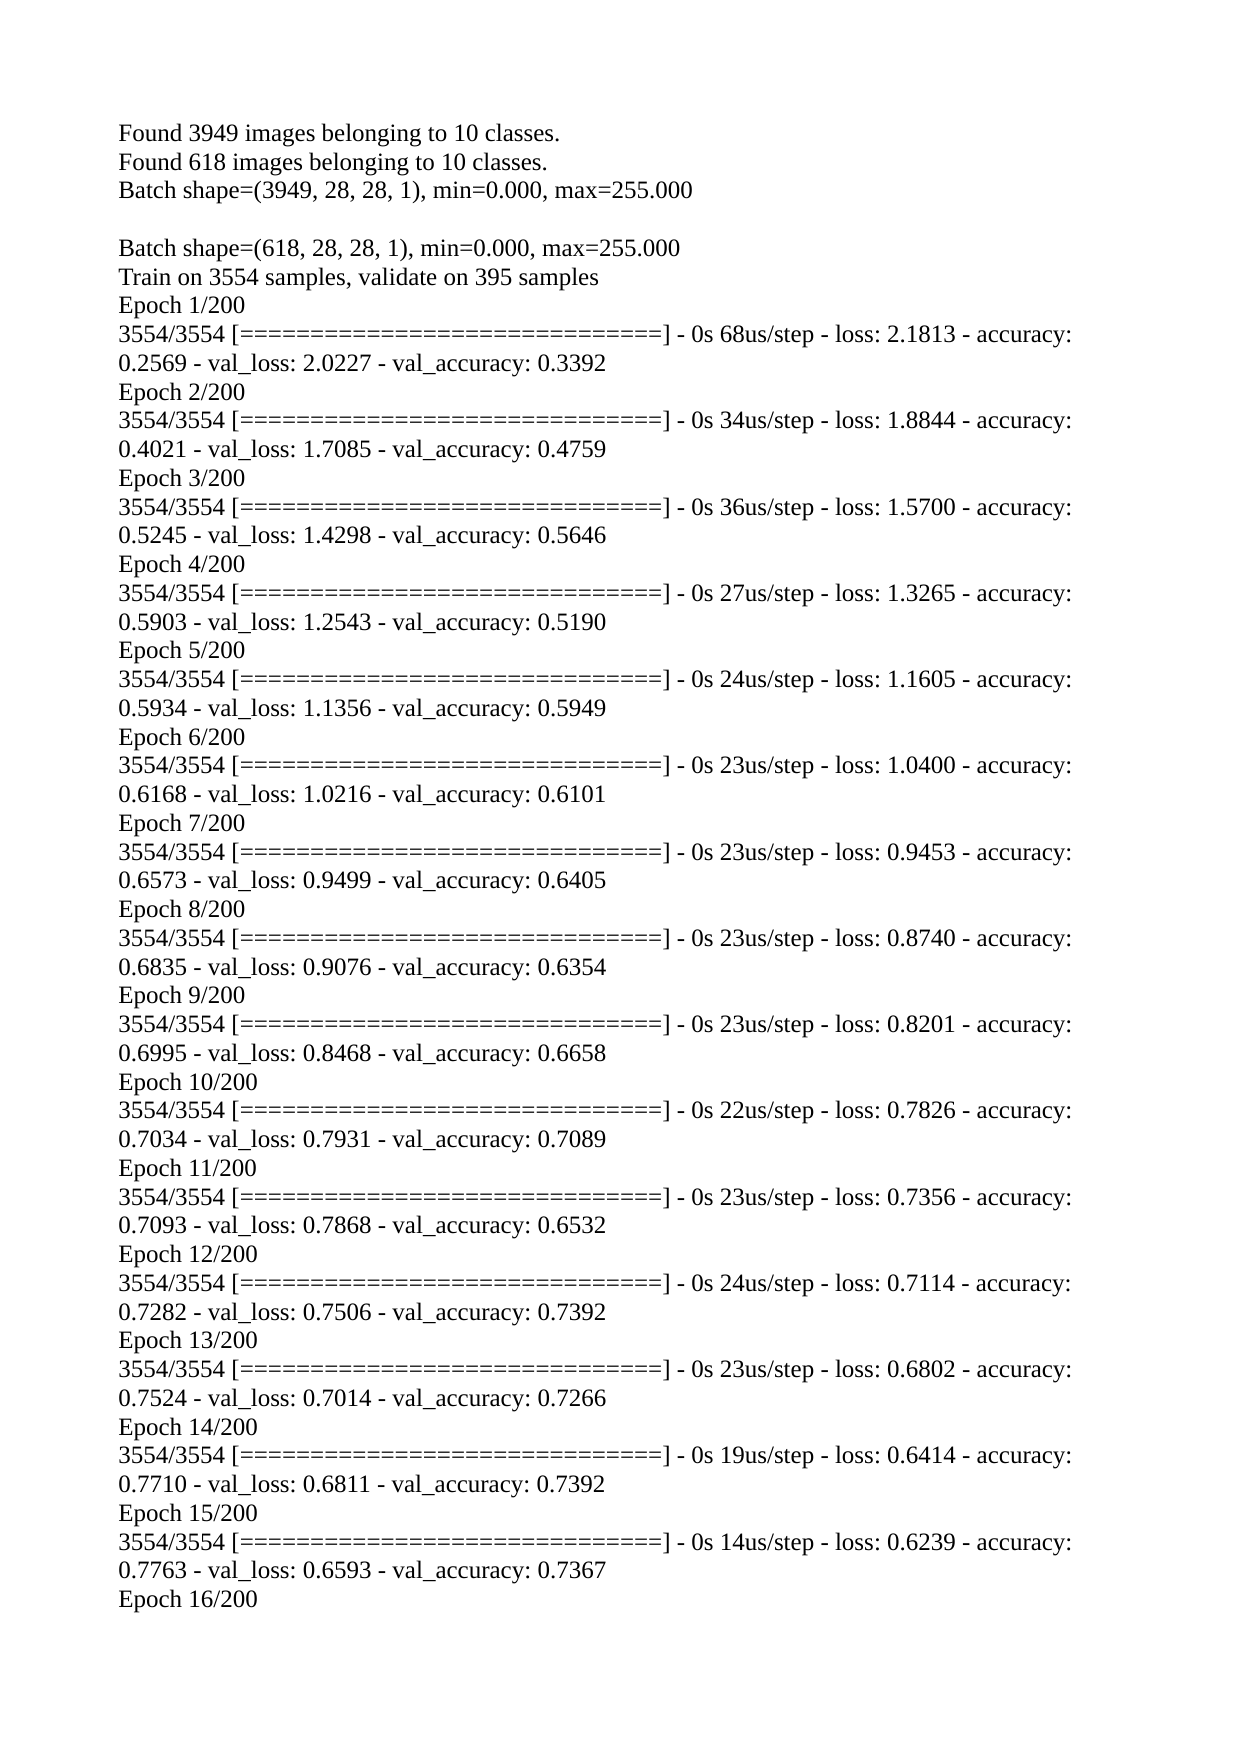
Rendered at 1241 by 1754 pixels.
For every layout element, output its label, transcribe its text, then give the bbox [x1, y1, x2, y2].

text Epoch 10/200 [118, 1067, 1122, 1096]
text 3554/3554 [==============================] - 0s 23us/step - loss: 0.6802 - accuracy: 0.7524 - val_loss: 0.7014 - val_accuracy: 0.7266 [118, 1354, 1122, 1412]
text 3554/3554 [==============================] - 0s 22us/step - loss: 0.7826 - accuracy: 0.7034 - val_loss: 0.7931 - val_accuracy: 0.7089 [118, 1096, 1122, 1153]
text 3554/3554 [==============================] - 0s 23us/step - loss: 0.9453 - accuracy: 0.6573 - val_loss: 0.9499 - val_accuracy: 0.6405 [118, 837, 1122, 894]
text Epoch 6/200 [118, 722, 1122, 751]
text 3554/3554 [==============================] - 0s 24us/step - loss: 1.1605 - accuracy: 0.5934 - val_loss: 1.1356 - val_accuracy: 0.5949 [118, 664, 1122, 722]
text 3554/3554 [==============================] - 0s 36us/step - loss: 1.5700 - accuracy: 0.5245 - val_loss: 1.4298 - val_accuracy: 0.5646 [118, 492, 1122, 549]
text 3554/3554 [==============================] - 0s 27us/step - loss: 1.3265 - accuracy: 0.5903 - val_loss: 1.2543 - val_accuracy: 0.5190 [118, 578, 1122, 636]
text Found 3949 images belonging to 10 classes. [118, 118, 1122, 147]
text Epoch 8/200 [118, 894, 1122, 923]
text Epoch 3/200 [118, 463, 1122, 492]
text Epoch 5/200 [118, 636, 1122, 664]
text Epoch 9/200 [118, 981, 1122, 1009]
text 3554/3554 [==============================] - 0s 23us/step - loss: 0.7356 - accuracy: 0.7093 - val_loss: 0.7868 - val_accuracy: 0.6532 [118, 1182, 1122, 1239]
text 3554/3554 [==============================] - 0s 34us/step - loss: 1.8844 - accuracy: 0.4021 - val_loss: 1.7085 - val_accuracy: 0.4759 [118, 406, 1122, 463]
text Epoch 14/200 [118, 1412, 1122, 1441]
text Epoch 7/200 [118, 808, 1122, 837]
text 3554/3554 [==============================] - 0s 19us/step - loss: 0.6414 - accuracy: 0.7710 - val_loss: 0.6811 - val_accuracy: 0.7392 [118, 1441, 1122, 1498]
text Epoch 12/200 [118, 1239, 1122, 1268]
text Batch shape=(618, 28, 28, 1), min=0.000, max=255.000 [118, 233, 1122, 262]
text Epoch 4/200 [118, 549, 1122, 578]
text Epoch 1/200 [118, 291, 1122, 319]
text Batch shape=(3949, 28, 28, 1), min=0.000, max=255.000 [118, 176, 1122, 204]
text Epoch 11/200 [118, 1153, 1122, 1182]
text Epoch 15/200 [118, 1498, 1122, 1527]
text Train on 3554 samples, validate on 395 samples [118, 262, 1122, 291]
text Epoch 16/200 [118, 1584, 1122, 1613]
text 3554/3554 [==============================] - 0s 24us/step - loss: 0.7114 - accuracy: 0.7282 - val_loss: 0.7506 - val_accuracy: 0.7392 [118, 1268, 1122, 1326]
text 3554/3554 [==============================] - 0s 23us/step - loss: 1.0400 - accuracy: 0.6168 - val_loss: 1.0216 - val_accuracy: 0.6101 [118, 751, 1122, 808]
text Epoch 2/200 [118, 377, 1122, 406]
text 3554/3554 [==============================] - 0s 23us/step - loss: 0.8201 - accuracy: 0.6995 - val_loss: 0.8468 - val_accuracy: 0.6658 [118, 1009, 1122, 1067]
text Found 618 images belonging to 10 classes. [118, 147, 1122, 176]
text 3554/3554 [==============================] - 0s 23us/step - loss: 0.8740 - accuracy: 0.6835 - val_loss: 0.9076 - val_accuracy: 0.6354 [118, 923, 1122, 981]
text 3554/3554 [==============================] - 0s 68us/step - loss: 2.1813 - accuracy: 0.2569 - val_loss: 2.0227 - val_accuracy: 0.3392 [118, 319, 1122, 377]
text 3554/3554 [==============================] - 0s 14us/step - loss: 0.6239 - accuracy: 0.7763 - val_loss: 0.6593 - val_accuracy: 0.7367 [118, 1527, 1122, 1584]
text Epoch 13/200 [118, 1326, 1122, 1354]
